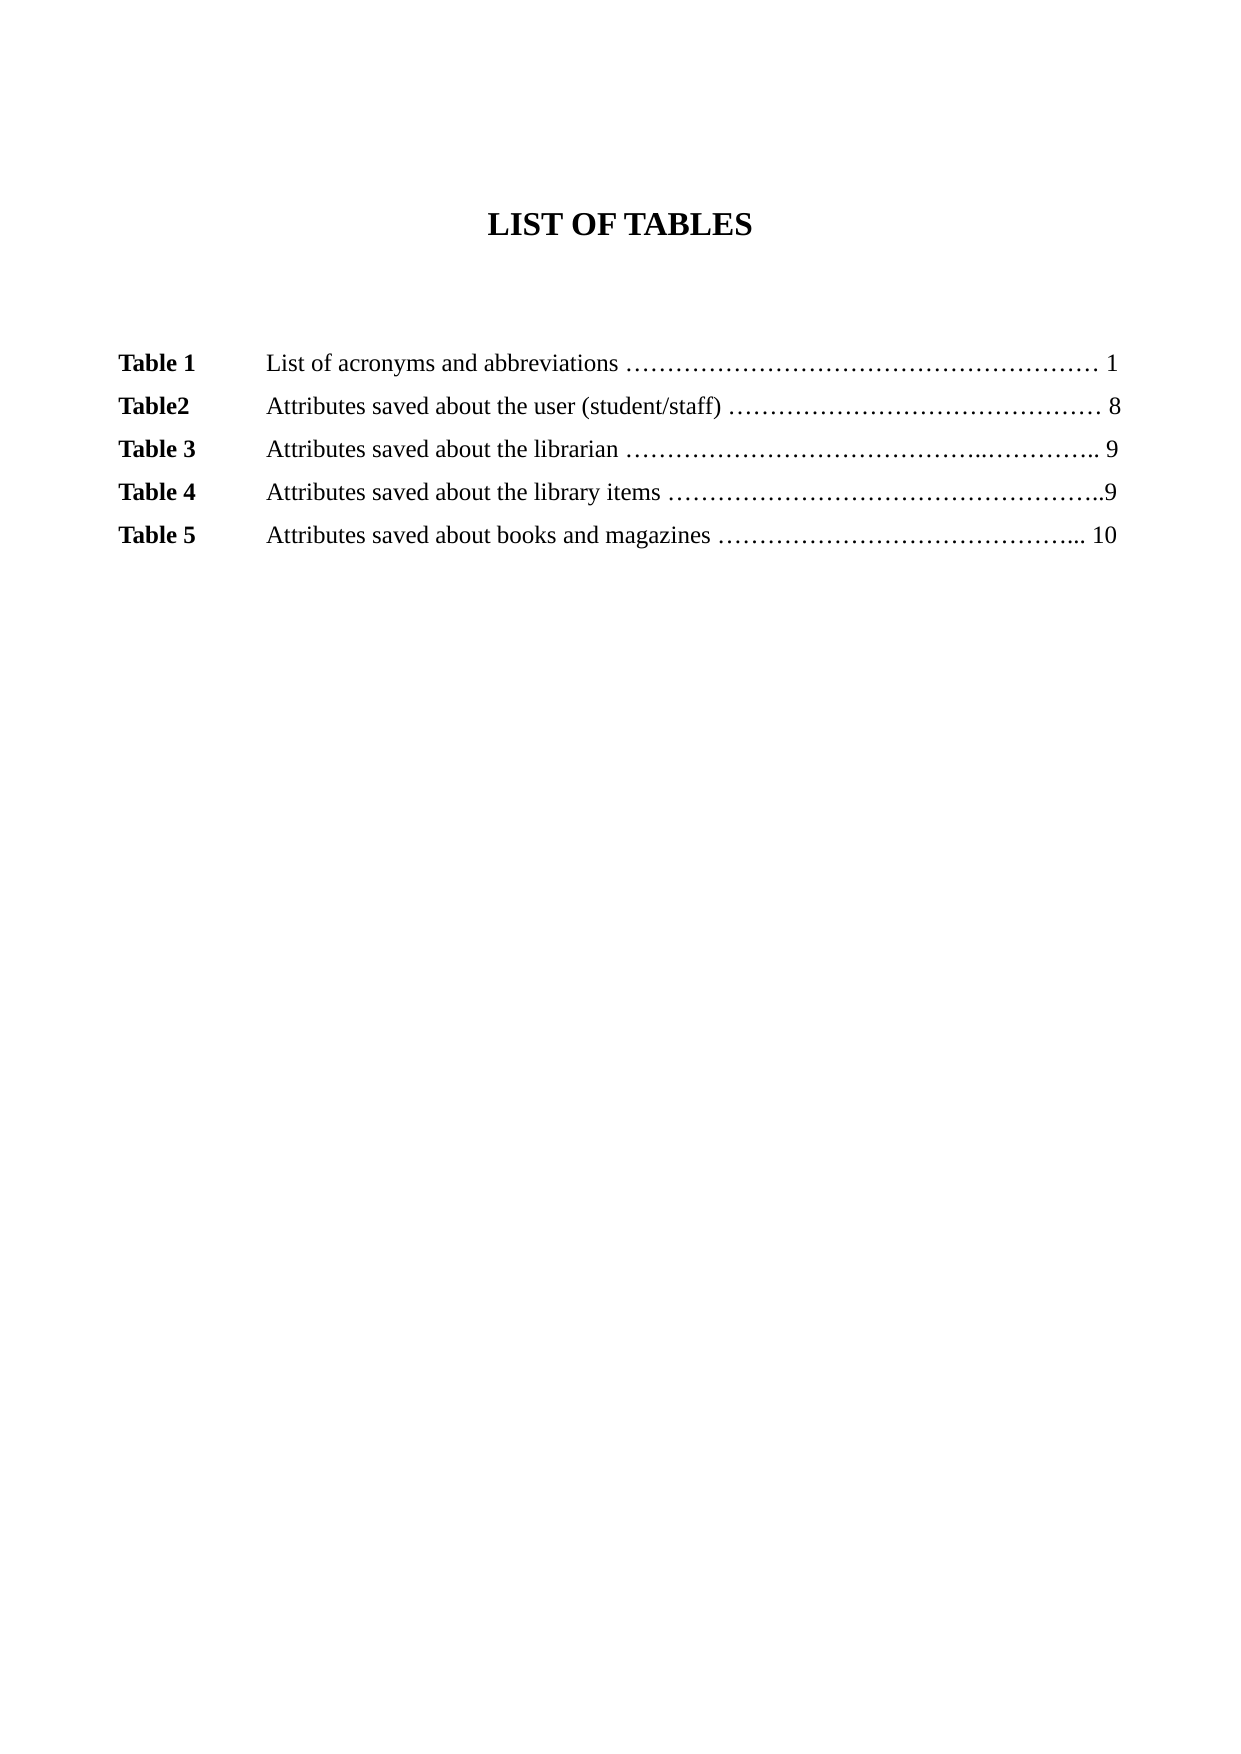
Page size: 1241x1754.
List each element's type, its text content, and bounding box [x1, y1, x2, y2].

text LIST OF TABLES [118, 204, 1122, 243]
text Table 5 Attributes saved about books and magazines ……………………………………... 10 [118, 521, 1122, 549]
text Table2 Attributes saved about the user (student/staff) ……………………………………… 8 [118, 391, 1122, 420]
text Table 1 List of acronyms and abbreviations ………………………………………………… 1 [118, 348, 1122, 377]
text Table 3 Attributes saved about the librarian ……………………………………..………….. 9 [118, 434, 1122, 463]
text Table 4 Attributes saved about the library items ……………………………………………..9 [118, 477, 1122, 506]
